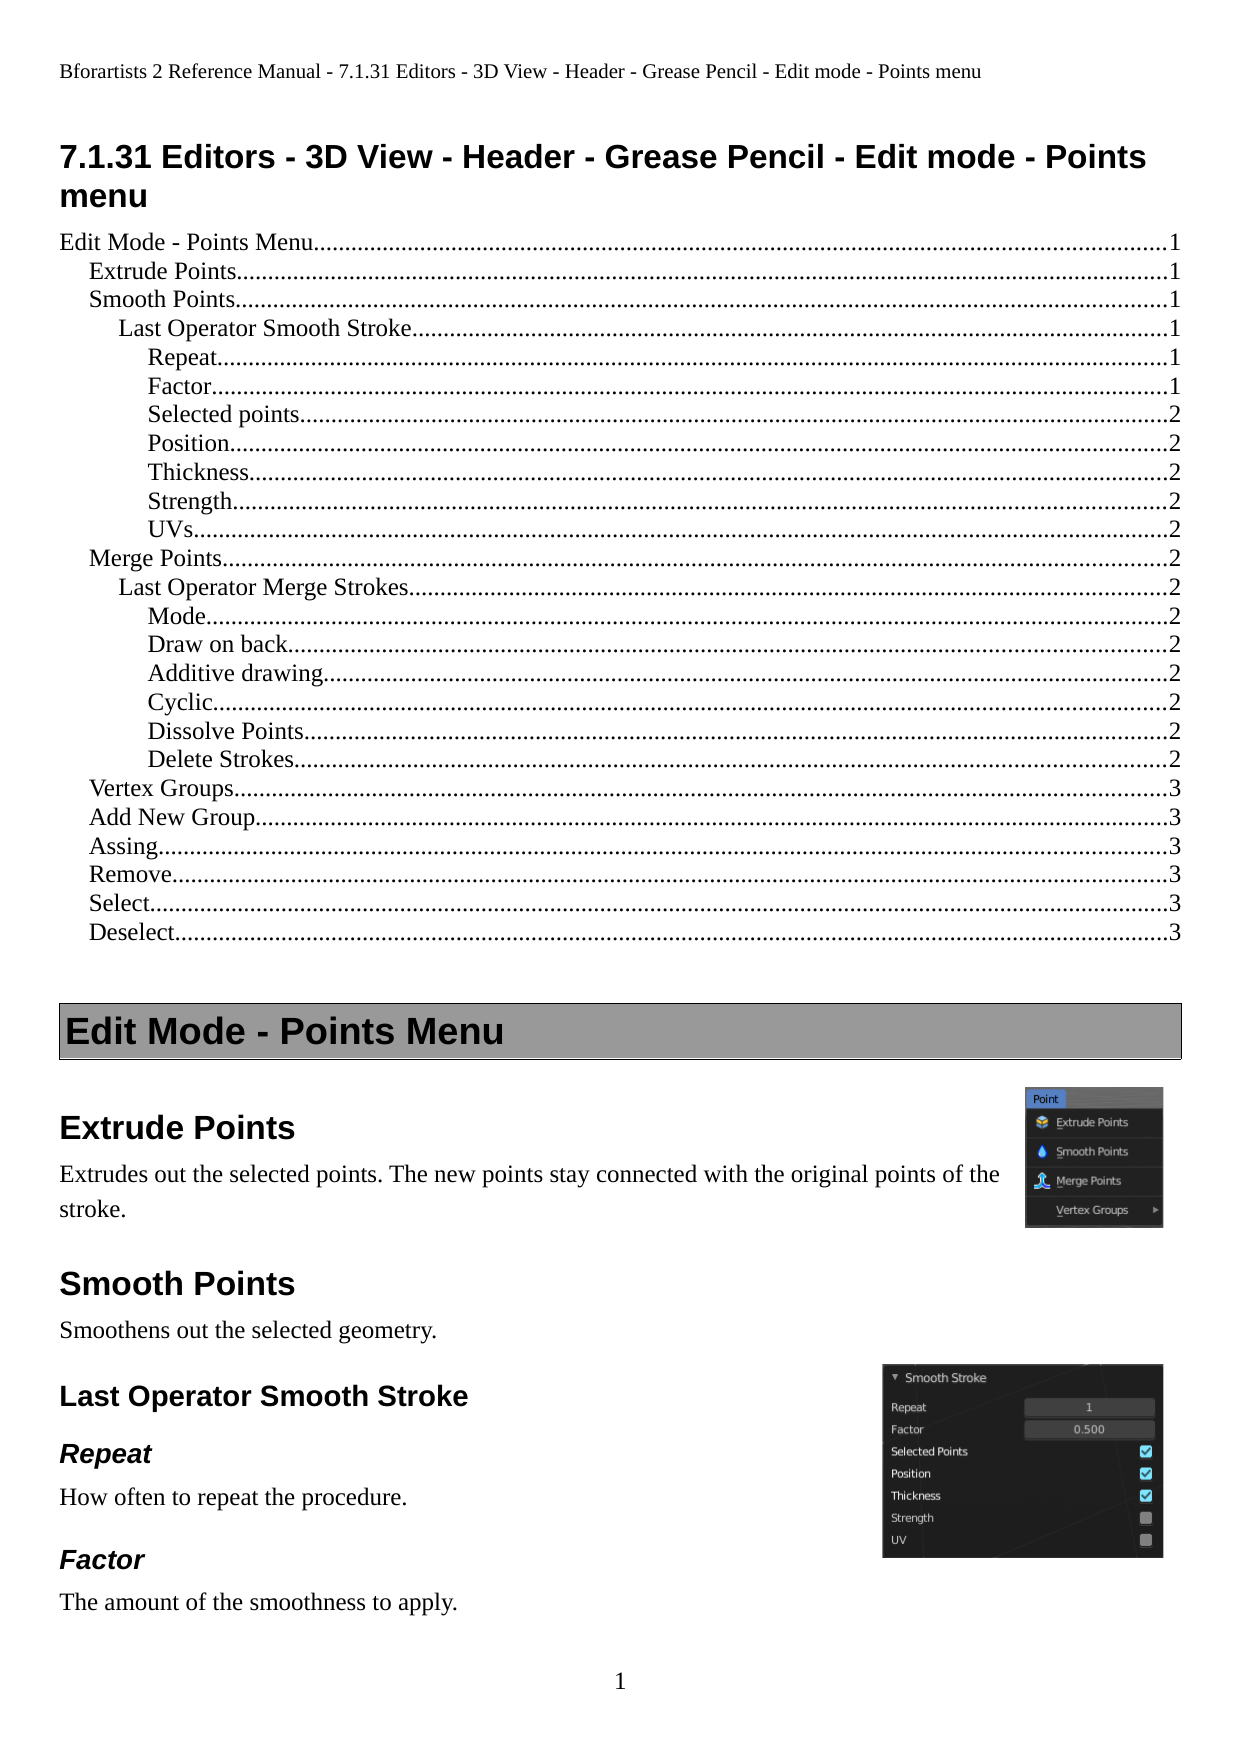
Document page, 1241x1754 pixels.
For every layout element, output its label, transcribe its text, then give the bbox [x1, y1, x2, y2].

text Selected points 2 [147, 399, 1181, 428]
text Vertex Groups 3 [88, 773, 1181, 802]
text Position 2 [147, 428, 1181, 457]
subtitle Extrude Points [59, 1108, 1025, 1147]
subtitle 7.1.31 Editors - 3D View - Header - Grease Pencil - Edit mode - Points menu [59, 138, 1181, 214]
text Draw on back 2 [147, 629, 1181, 658]
subtitle [1164, 1437, 1181, 1469]
text Extrude Points 1 [88, 256, 1181, 284]
text Dissolve Points 2 [147, 716, 1181, 744]
picture [1025, 1087, 1164, 1228]
text Assing 3 [88, 831, 1181, 859]
subtitle Repeat [59, 1437, 882, 1469]
picture [882, 1364, 1164, 1558]
text Factor 1 [147, 371, 1181, 399]
text Merge Points 2 [88, 543, 1181, 572]
text Last Operator Smooth Stroke 1 [118, 313, 1181, 342]
text How often to repeat the procedure. [59, 1482, 882, 1510]
text Repeat 1 [147, 342, 1181, 371]
subtitle Factor [59, 1543, 1181, 1575]
text Smooth Points 1 [88, 284, 1181, 313]
text Delete Strokes 2 [147, 744, 1181, 773]
text UVs 2 [147, 514, 1181, 543]
text Thickness 2 [147, 457, 1181, 486]
text Remove 3 [88, 859, 1181, 888]
text Edit Mode - Points Menu 1 [59, 227, 1181, 256]
subtitle [1164, 1108, 1181, 1147]
text Strength 2 [147, 486, 1181, 514]
table_header Edit Mode - Points Menu [60, 1004, 1181, 1058]
subtitle Smooth Points [59, 1264, 1181, 1302]
text Smoothens out the selected geometry. [59, 1315, 1181, 1343]
text Extrudes out the selected points. The new points stay connected with the original points of the stroke. [59, 1159, 1025, 1222]
text Mode 2 [147, 601, 1181, 629]
text Deselect 3 [88, 917, 1181, 946]
text Last Operator Merge Strokes 2 [118, 572, 1181, 601]
text The amount of the smoothness to apply. [59, 1587, 1181, 1616]
text Add New Group 3 [88, 802, 1181, 831]
text Additive drawing 2 [147, 658, 1181, 687]
text Cyclic 2 [147, 687, 1181, 716]
subtitle Last Operator Smooth Stroke [59, 1378, 882, 1412]
text Select 3 [88, 888, 1181, 917]
subtitle [1164, 1378, 1181, 1412]
